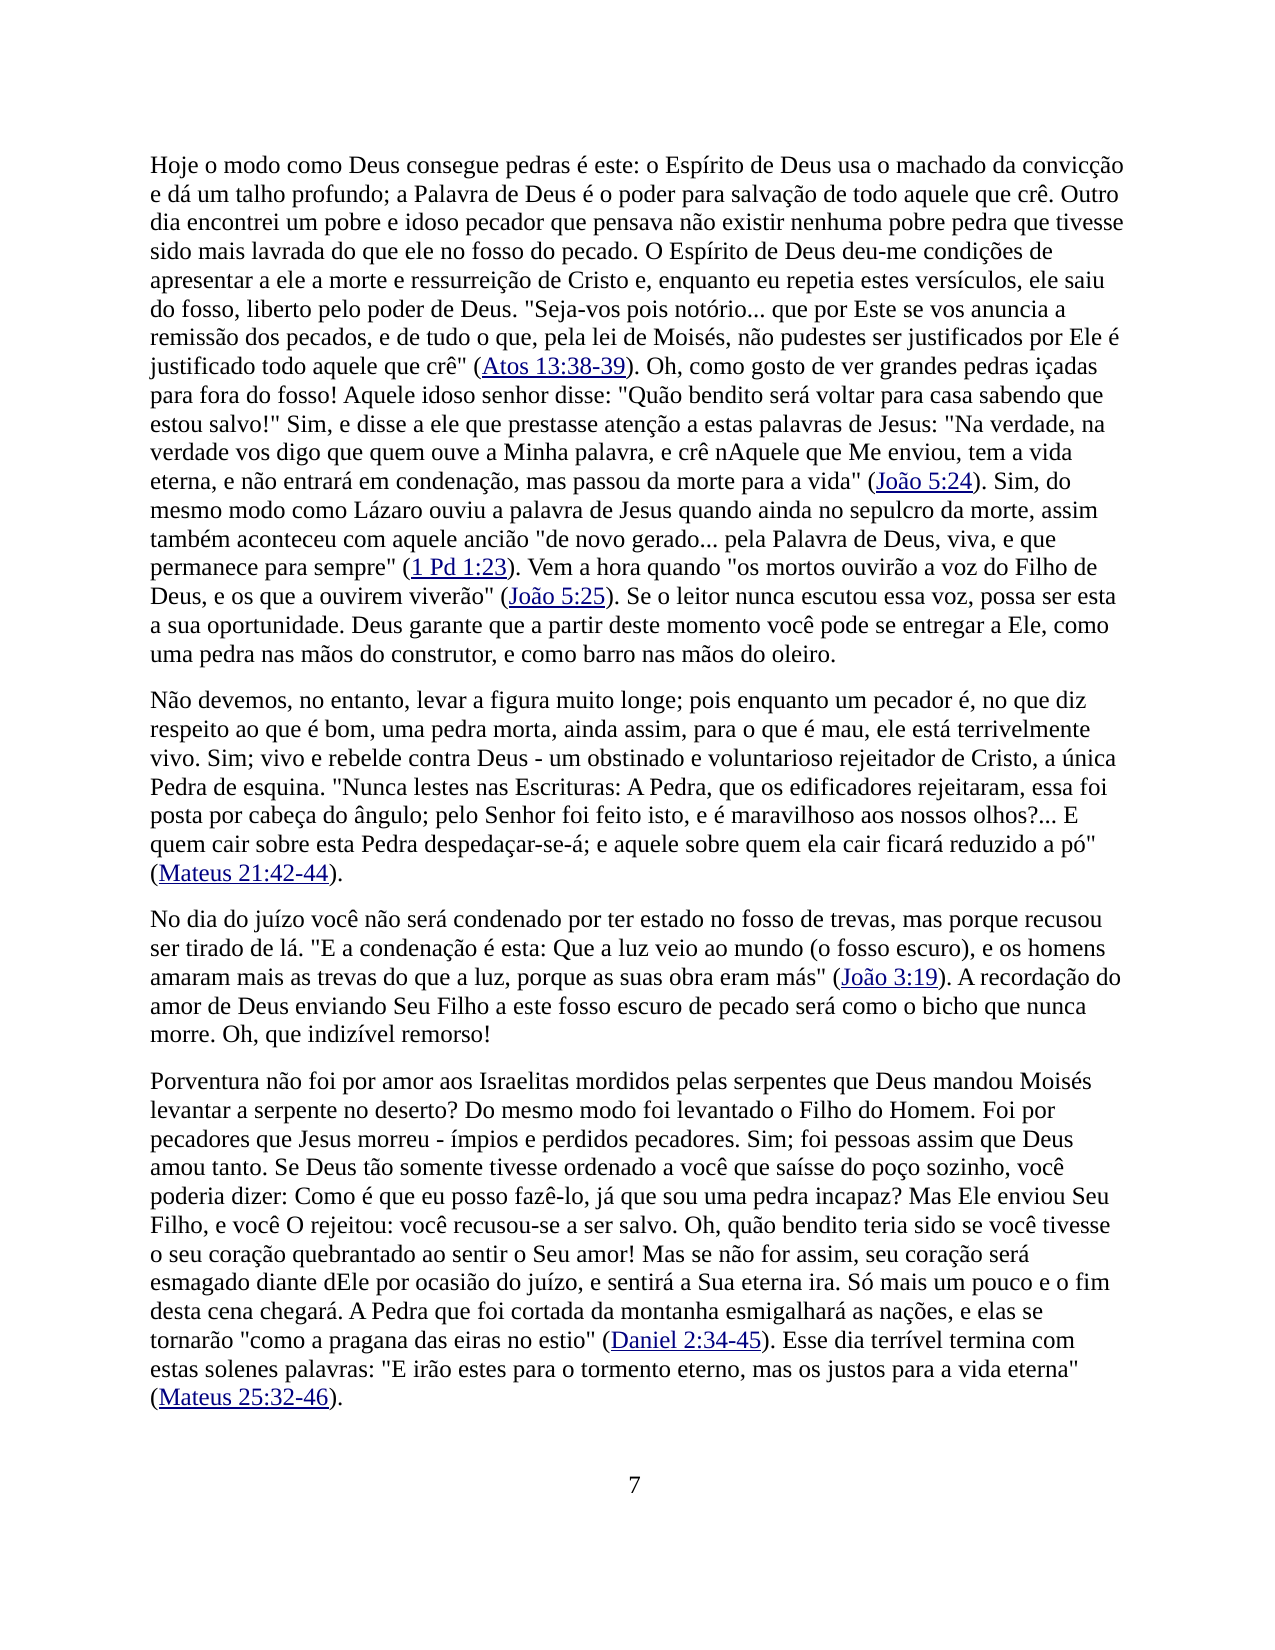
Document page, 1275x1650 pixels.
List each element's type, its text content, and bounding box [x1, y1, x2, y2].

text No dia do juízo você não será condenado por ter estado no fosso de trevas, mas porque recusou ser tirado de lá. "E a condenação é esta: Que a luz veio ao mundo (o fosso escuro), e os homens amaram mais as trevas do que a luz, porque as suas obra eram más" (João 3:19). A recordação do amor de Deus enviando Seu Filho a este fosso escuro de pecado será como o bicho que nunca morre. Oh, que indizível remorso! [150, 904, 1125, 1048]
text Hoje o modo como Deus consegue pedras é este: o Espírito de Deus usa o machado da convicção e dá um talho profundo; a Palavra de Deus é o poder para salvação de todo aquele que crê. Outro dia encontrei um pobre e idoso pecador que pensava não existir nenhuma pobre pedra que tivesse sido mais lavrada do que ele no fosso do pecado. O Espírito de Deus deu-me condições de apresentar a ele a morte e ressurreição de Cristo e, enquanto eu repetia estes versículos, ele saiu do fosso, liberto pelo poder de Deus. "Seja-vos pois notório... que por Este se vos anuncia a remissão dos pecados, e de tudo o que, pela lei de Moisés, não pudestes ser justificados por Ele é justificado todo aquele que crê" (Atos 13:38-39). Oh, como gosto de ver grandes pedras içadas para fora do fosso! Aquele idoso senhor disse: "Quão bendito será voltar para casa sabendo que estou salvo!" Sim, e disse a ele que prestasse atenção a estas palavras de Jesus: "Na verdade, na verdade vos digo que quem ouve a Minha palavra, e crê nAquele que Me enviou, tem a vida eterna, e não entrará em condenação, mas passou da morte para a vida" (João 5:24). Sim, do mesmo modo como Lázaro ouviu a palavra de Jesus quando ainda no sepulcro da morte, assim também aconteceu com aquele ancião "de novo gerado... pela Palavra de Deus, viva, e que permanece para sempre" (1 Pd 1:23). Vem a hora quando "os mortos ouvirão a voz do Filho de Deus, e os que a ouvirem viverão" (João 5:25). Se o leitor nunca escutou essa voz, possa ser esta a sua oportunidade. Deus garante que a partir deste momento você pode se entregar a Ele, como uma pedra nas mãos do construtor, e como barro nas mãos do oleiro. [150, 150, 1125, 667]
text Não devemos, no entanto, levar a figura muito longe; pois enquanto um pecador é, no que diz respeito ao que é bom, uma pedra morta, ainda assim, para o que é mau, ele está terrivelmente vivo. Sim; vivo e rebelde contra Deus - um obstinado e voluntarioso rejeitador de Cristo, a única Pedra de esquina. "Nunca lestes nas Escrituras: A Pedra, que os edificadores rejeitaram, essa foi posta por cabeça do ângulo; pelo Senhor foi feito isto, e é maravilhoso aos nossos olhos?... E quem cair sobre esta Pedra despedaçar-se-á; e aquele sobre quem ela cair ficará reduzido a pó" (Mateus 21:42-44). [150, 685, 1125, 887]
text Porventura não foi por amor aos Israelitas mordidos pelas serpentes que Deus mandou Moisés levantar a serpente no deserto? Do mesmo modo foi levantado o Filho do Homem. Foi por pecadores que Jesus morreu - ímpios e perdidos pecadores. Sim; foi pessoas assim que Deus amou tanto. Se Deus tão somente tivesse ordenado a você que saísse do poço sozinho, você poderia dizer: Como é que eu posso fazê-lo, já que sou uma pedra incapaz? Mas Ele enviou Seu Filho, e você O rejeitou: você recusou-se a ser salvo. Oh, quão bendito teria sido se você tivesse o seu coração quebrantado ao sentir o Seu amor! Mas se não for assim, seu coração será esmagado diante dEle por ocasião do juízo, e sentirá a Sua eterna ira. Só mais um pouco e o fim desta cena chegará. A Pedra que foi cortada da montanha esmigalhará as nações, e elas se tornarão "como a pragana das eiras no estio" (Daniel 2:34-45). Esse dia terrível termina com estas solenes palavras: "E irão estes para o tormento eterno, mas os justos para a vida eterna" (Mateus 25:32-46). [150, 1066, 1125, 1411]
